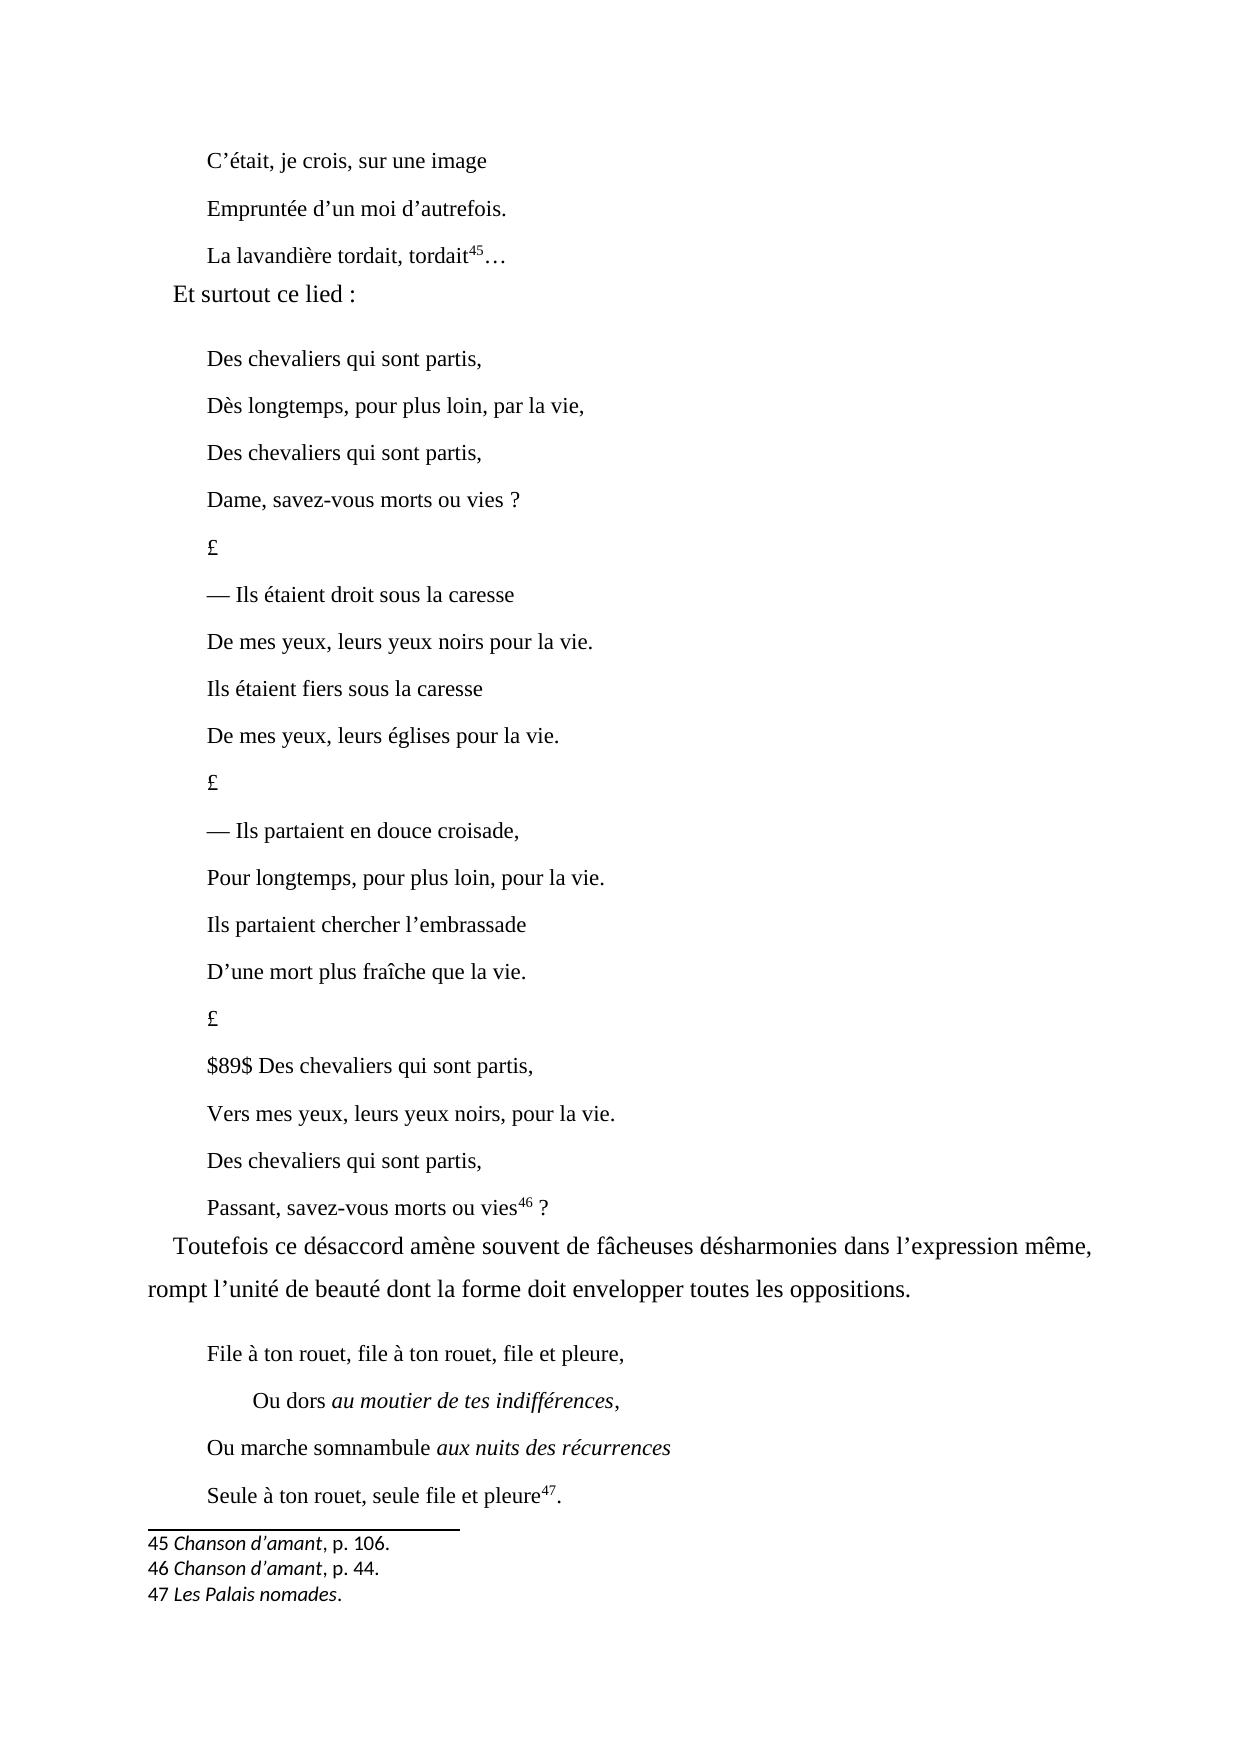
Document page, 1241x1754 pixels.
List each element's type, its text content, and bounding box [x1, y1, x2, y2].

text Pour longtemps, pour plus loin, pour la vie. [207, 864, 1093, 890]
text £ [207, 1005, 1093, 1032]
text — Ils partaient en douce croisade, [207, 817, 1093, 843]
text Des chevaliers qui sont partis, [207, 1147, 1093, 1173]
text C’était, je crois, sur une image [207, 148, 1093, 174]
text Chanson d’amant, p. 106. [148, 1530, 1093, 1556]
text Et surtout ce lied : [148, 279, 1093, 307]
text Empruntée d’un moi d’autrefois. [207, 195, 1093, 221]
text £ [207, 533, 1093, 560]
text File à ton rouet, file à ton rouet, file et pleure, [207, 1340, 1093, 1366]
text Ou dors au moutier de tes indifférences, [207, 1387, 1093, 1414]
text £ [207, 769, 1093, 796]
text Dame, savez-vous morts ou vies ? [207, 486, 1093, 513]
text Des chevaliers qui sont partis, [207, 345, 1093, 371]
text Chanson d’amant, p. 44. [148, 1556, 1093, 1581]
text Les Palais nomades. [148, 1581, 1093, 1606]
text $89$ Des chevaliers qui sont partis, [207, 1053, 1093, 1079]
text Seule à ton rouet, seule file et pleure. [207, 1482, 1093, 1508]
text Ou marche somnambule aux nuits des récurrences [207, 1434, 1093, 1461]
text Ils partaient chercher l’embrassade [207, 911, 1093, 937]
text Des chevaliers qui sont partis, [207, 439, 1093, 466]
text Vers mes yeux, leurs yeux noirs, pour la vie. [207, 1100, 1093, 1126]
text De mes yeux, leurs yeux noirs pour la vie. [207, 628, 1093, 654]
text De mes yeux, leurs églises pour la vie. [207, 722, 1093, 749]
text — Ils étaient droit sous la caresse [207, 581, 1093, 607]
text Ils étaient fiers sous la caresse [207, 675, 1093, 701]
text D’une mort plus fraîche que la vie. [207, 958, 1093, 984]
text Dès longtemps, pour plus loin, par la vie, [207, 392, 1093, 418]
text Toutefois ce désaccord amène souvent de fâcheuses désharmonies dans l’expression même, rompt l’unité de beauté dont la forme doit envelopper toutes les oppositions. [148, 1231, 1093, 1303]
text Passant, savez-vous morts ou vies ? [207, 1194, 1093, 1221]
text La lavandière tordait, tordait… [207, 242, 1093, 268]
